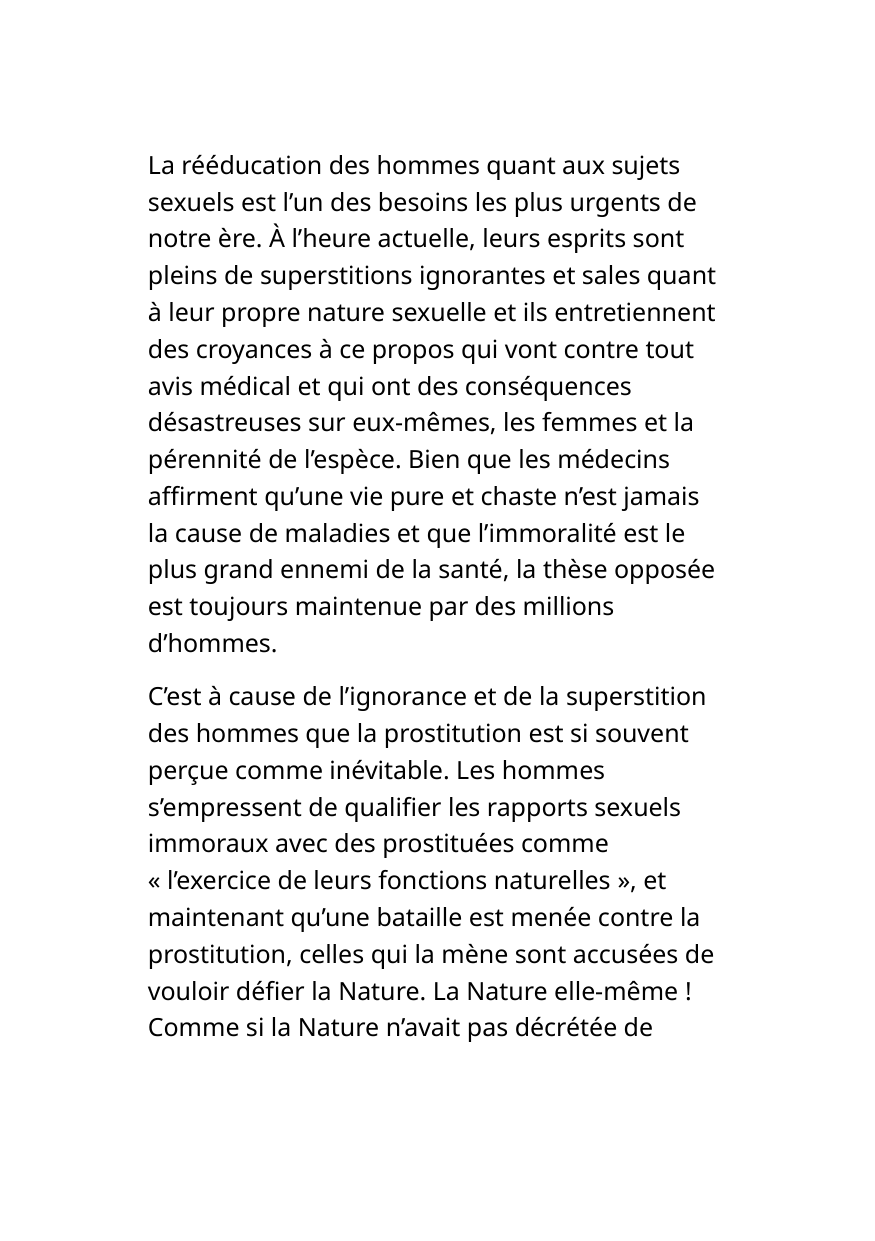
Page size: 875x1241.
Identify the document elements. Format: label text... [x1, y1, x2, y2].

text C’est à cause de l’ignorance et de la superstition des hommes que la prostitution est si souvent perçue comme inévitable. Les hommes s’empressent de qualifier les rapports sexuels immoraux avec des prostituées comme « l’exercice de leurs fonctions naturelles », et maintenant qu’une bataille est menée contre la prostitution, celles qui la mène sont accusées de vouloir défier la Nature. La Nature elle-même ! Comme si la Nature n’avait pas décrétée de [148, 679, 726, 1044]
text La rééducation des hommes quant aux sujets sexuels est l’un des besoins les plus urgents de notre ère. À l’heure actuelle, leurs esprits sont pleins de superstitions ignorantes et sales quant à leur propre nature sexuelle et ils entretiennent des croyances à ce propos qui vont contre tout avis médical et qui ont des conséquences désastreuses sur eux-mêmes, les femmes et la pérennité de l’espèce. Bien que les médecins affirment qu’une vie pure et chaste n’est jamais la cause de maladies et que l’immoralité est le plus grand ennemi de la santé, la thèse opposée est toujours maintenue par des millions d’hommes. [148, 148, 726, 660]
